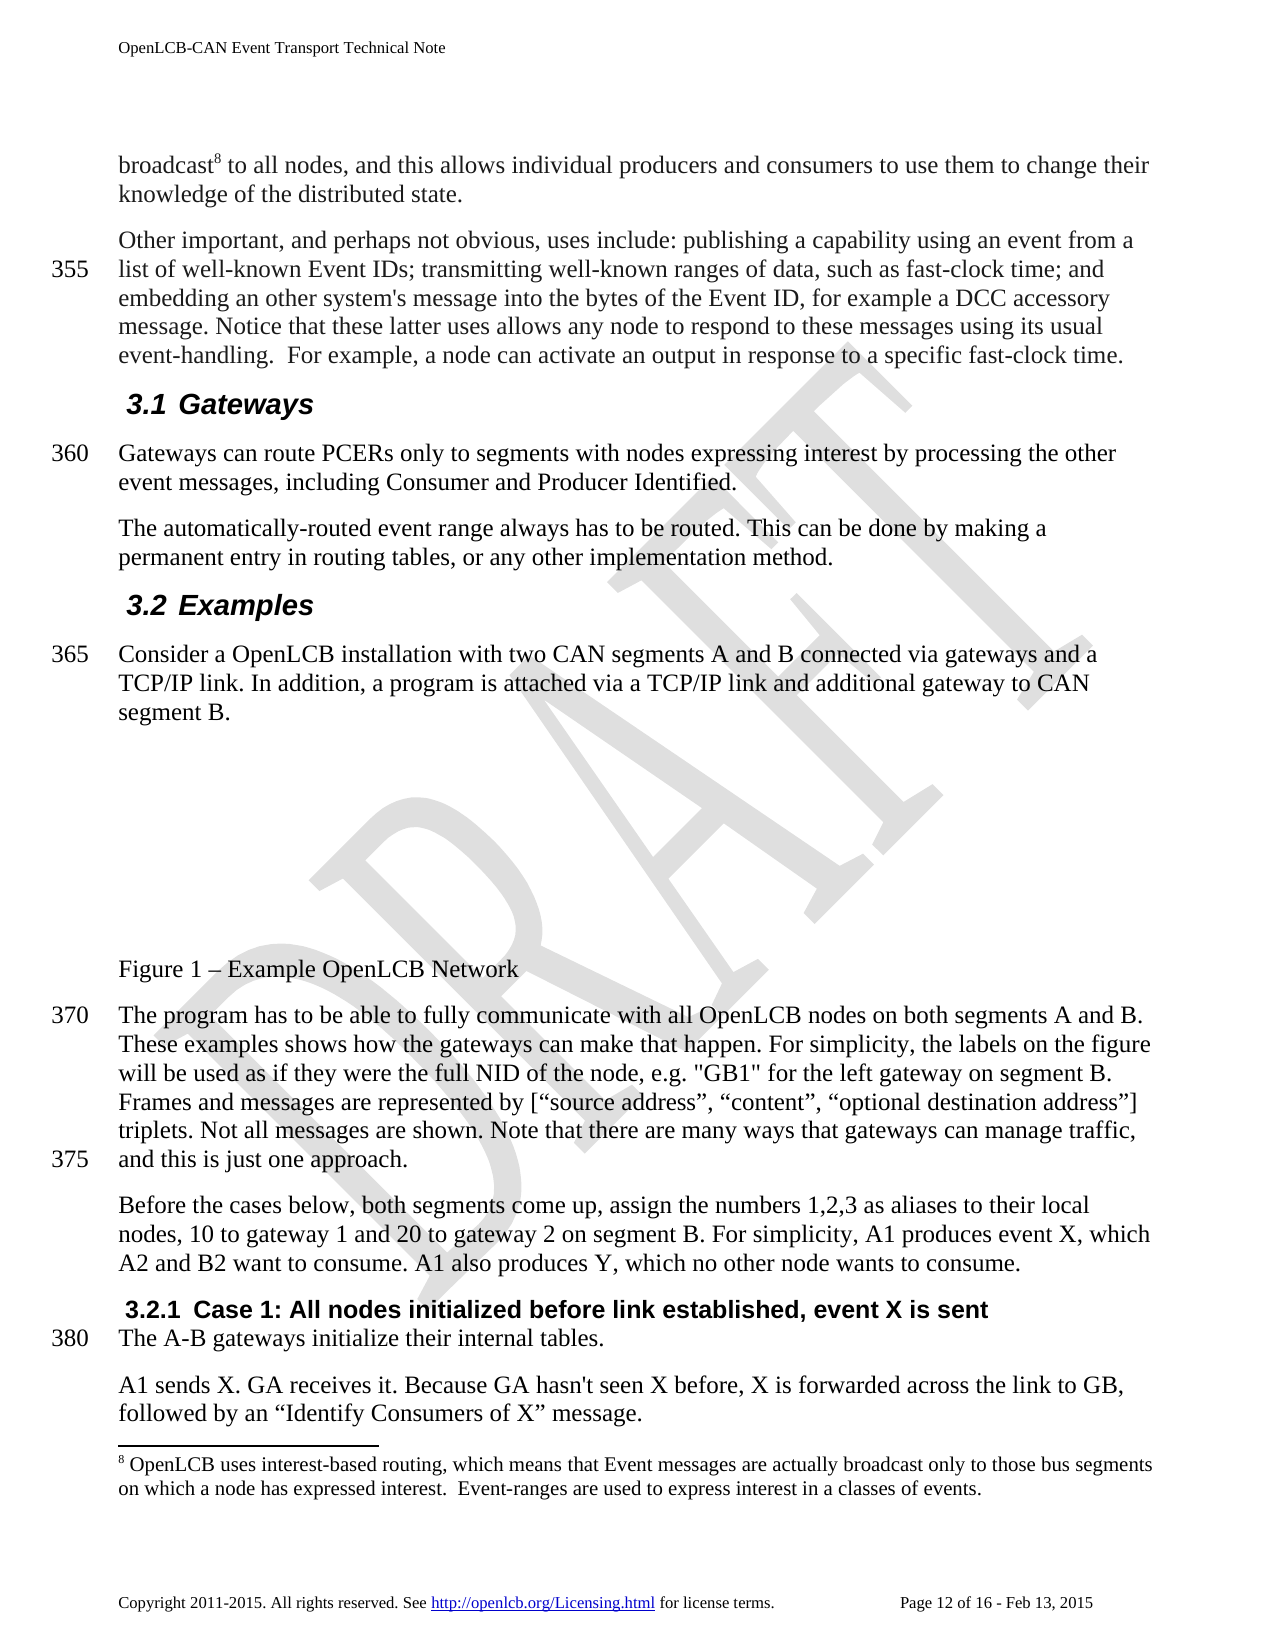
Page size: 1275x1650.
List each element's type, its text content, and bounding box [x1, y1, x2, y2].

subtitle Gateways [118, 387, 801, 420]
text Before the cases below, both segments come up, assign the numbers 1,2,3 as aliases to their local nodes, 10 to gateway 1 and 20 to gateway 2 on segment B. For simplicity, A1 produces event X, which A2 and B2 want to consume. A1 also produces Y, which no other node wants to consume. [463, 1191, 1157, 1277]
text A1 sends X. GA receives it. Because GA hasn't seen X before, X is forwarded across the link to GB, followed by an “Identify Consumers of X” message. [118, 1370, 1157, 1427]
text The automatically-routed event range always has to be routed. This can be done by making a permanent entry in routing tables, or any other implementation method. [665, 513, 932, 571]
text The A-B gateways initialize their internal tables. [118, 1323, 1157, 1352]
text Figure 1 – Example OpenLCB Network [460, 954, 505, 977]
text Consider a OpenLCB installation with two CAN segments A and B connected via gateways and a TCP/IP link. In addition, a program is attached via a TCP/IP link and additional gateway to CAN segment B. [798, 639, 1157, 726]
text The program has to be able to fully communicate with all OpenLCB nodes on both segments A and B. These examples shows how the gateways can make that happen. For simplicity, the labels on the figure will be used as if they were the full NID of the node, e.g. "GB1" for the left gateway on segment B. Frames and messages are represented by [“source address”, “content”, “optional destination address”] triplets. Not all messages are shown. Note that there are many ways that gateways can manage traffic, and this is just one approach. [213, 1000, 492, 1173]
text Gateways can route PCERs only to segments with nodes expressing interest by processing the other event messages, including Consumer and Producer Identified. [842, 438, 1157, 495]
text OpenLCB uses interest-based routing, which means that Event messages are actually broadcast only to those bus segments on which a node has expressed interest. Event-ranges are used to express interest in a classes of events. [118, 1452, 1157, 1500]
subtitle [992, 588, 1157, 622]
text Before the cases below, both segments come up, assign the numbers 1,2,3 as aliases to their local nodes, 10 to gateway 1 and 20 to gateway 2 on segment B. For simplicity, A1 produces event X, which A2 and B2 want to consume. A1 also produces Y, which no other node wants to consume. [387, 1191, 493, 1251]
text The automatically-routed event range always has to be routed. This can be done by making a permanent entry in routing tables, or any other implementation method. [118, 513, 675, 571]
subtitle Case 1: All nodes initialized before link established, event X is sent [118, 1294, 1157, 1323]
text Figure 1 – Example OpenLCB Network [329, 954, 446, 983]
text Other important, and perhaps not obvious, uses include: publishing a capability using an event from a list of well-known Event IDs; transmitting well-known ranges of data, such as fast-clock time; and embedding an other system's message into the bytes of the Event ID, for example a DCC accessory message. Notice that these latter uses allows any node to respond to these messages using its usual event-handling. For example, a node can activate an output in response to a specific fast-clock time. [118, 225, 1157, 369]
subtitle [691, 588, 983, 622]
text Events are most often used to advertise changes in system state, for example a occupancy detector's state. The model maintains the distributed-state model of a layout because Events-messages are broadcast to all nodes, and this allows individual producers and consumers to use them to change their knowledge of the distributed state. [118, 150, 1157, 207]
text Figure 1 – Example OpenLCB Network [561, 954, 720, 983]
text The automatically-routed event range always has to be routed. This can be done by making a permanent entry in routing tables, or any other implementation method. [917, 513, 1157, 571]
text The program has to be able to fully communicate with all OpenLCB nodes on both segments A and B. These examples shows how the gateways can make that happen. For simplicity, the labels on the figure will be used as if they were the full NID of the node, e.g. "GB1" for the left gateway on segment B. Frames and messages are represented by [“source address”, “content”, “optional destination address”] triplets. Not all messages are shown. Note that there are many ways that gateways can manage traffic, and this is just one approach. [118, 1000, 326, 1173]
text Figure 1 – Example OpenLCB Network [118, 954, 238, 983]
text Gateways can route PCERs only to segments with nodes expressing interest by processing the other event messages, including Consumer and Producer Identified. [118, 438, 753, 495]
subtitle [815, 387, 1157, 420]
text Consider a OpenLCB installation with two CAN segments A and B connected via gateways and a TCP/IP link. In addition, a program is attached via a TCP/IP link and additional gateway to CAN segment B. [118, 639, 786, 726]
text Figure 1 – Example OpenLCB Network [722, 954, 1157, 983]
text The program has to be able to fully communicate with all OpenLCB nodes on both segments A and B. These examples shows how the gateways can make that happen. For simplicity, the labels on the figure will be used as if they were the full NID of the node, e.g. "GB1" for the left gateway on segment B. Frames and messages are represented by [“source address”, “content”, “optional destination address”] triplets. Not all messages are shown. Note that there are many ways that gateways can manage traffic, and this is just one approach. [398, 1000, 1157, 1173]
subtitle Examples [118, 588, 682, 622]
text Gateways can route PCERs only to segments with nodes expressing interest by processing the other event messages, including Consumer and Producer Identified. [757, 438, 856, 495]
text Before the cases below, both segments come up, assign the numbers 1,2,3 as aliases to their local nodes, 10 to gateway 1 and 20 to gateway 2 on segment B. For simplicity, A1 produces event X, which A2 and B2 want to consume. A1 also produces Y, which no other node wants to consume. [118, 1191, 429, 1277]
